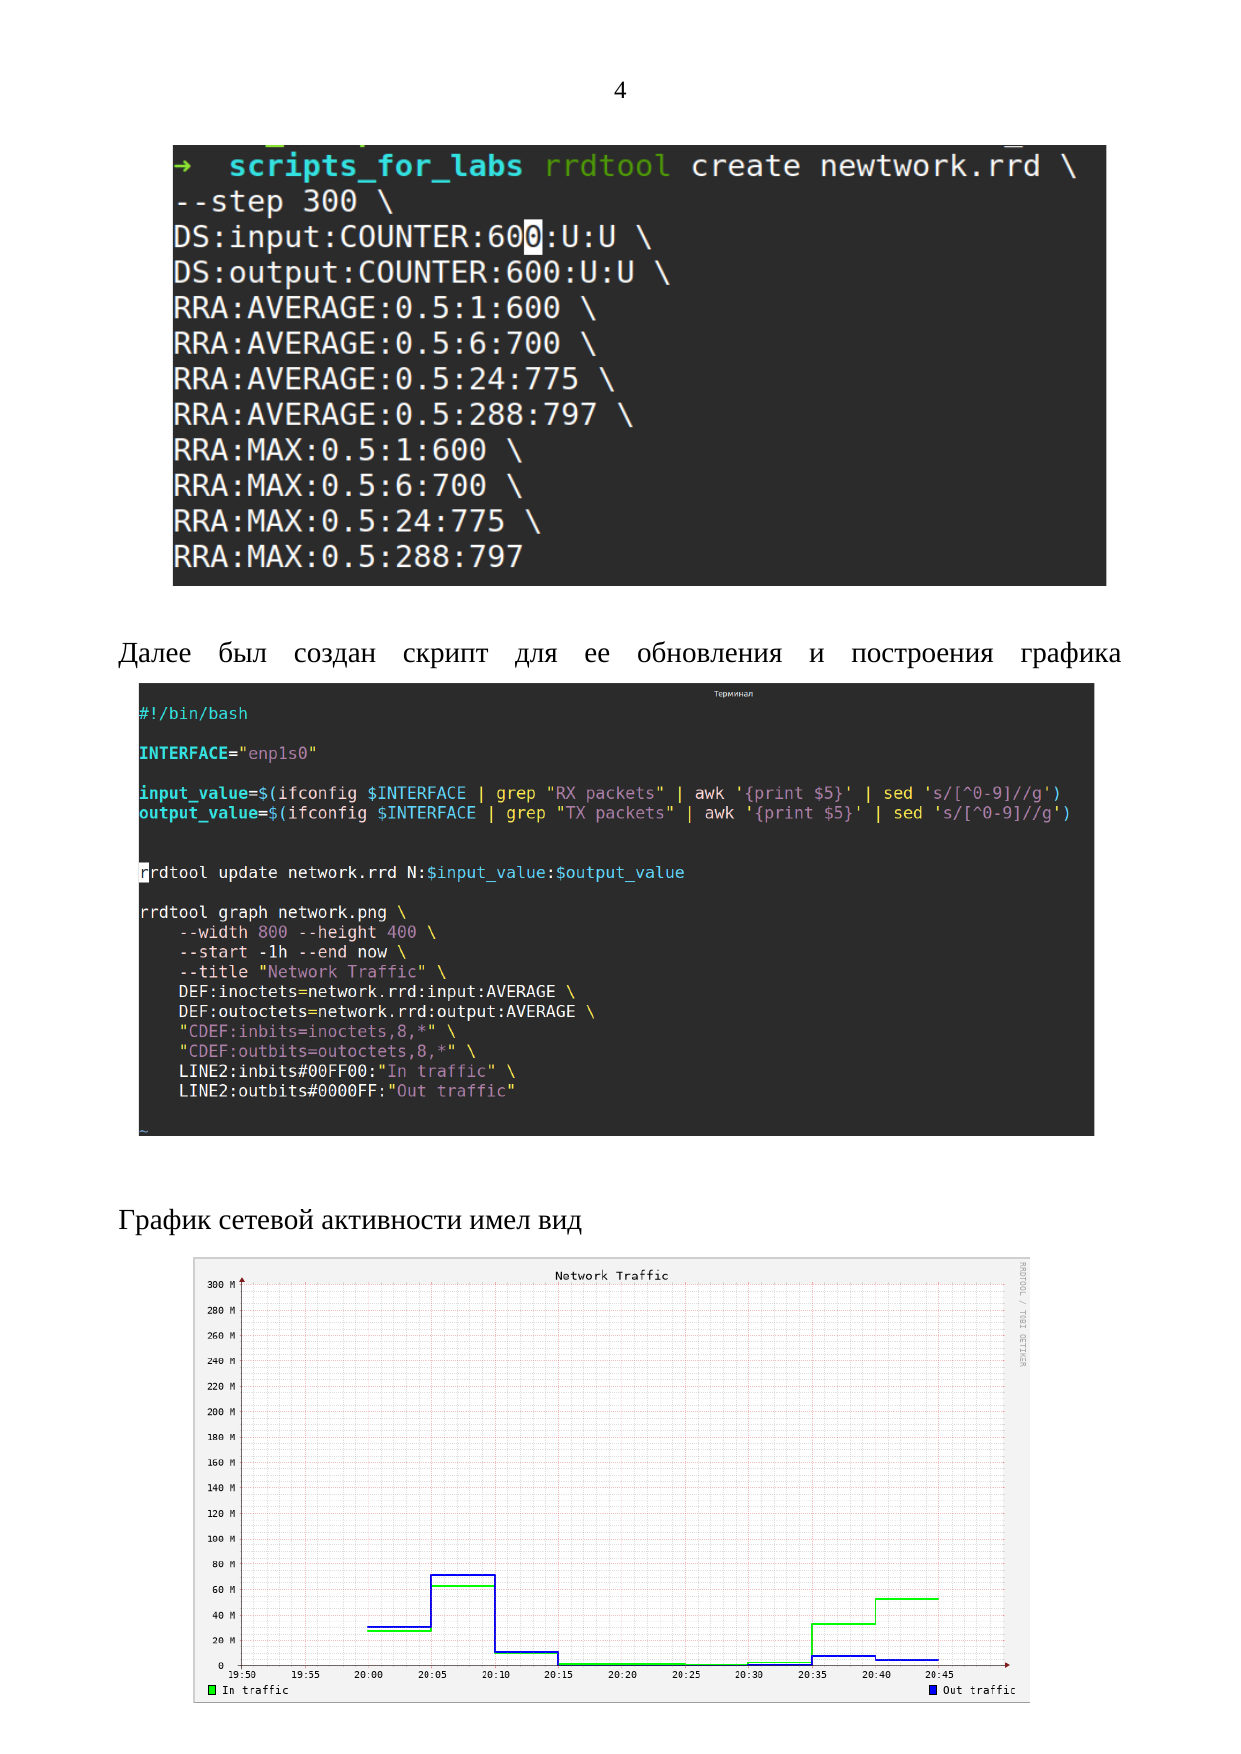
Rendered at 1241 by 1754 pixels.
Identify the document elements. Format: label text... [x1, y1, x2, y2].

text График сетевой активности имел вид [118, 1169, 1122, 1236]
picture [193, 1257, 1030, 1703]
picture [138, 683, 1095, 1136]
text Далее был создан скрипт для ее обновления и построения графика [118, 568, 1122, 1169]
picture [172, 145, 1107, 586]
